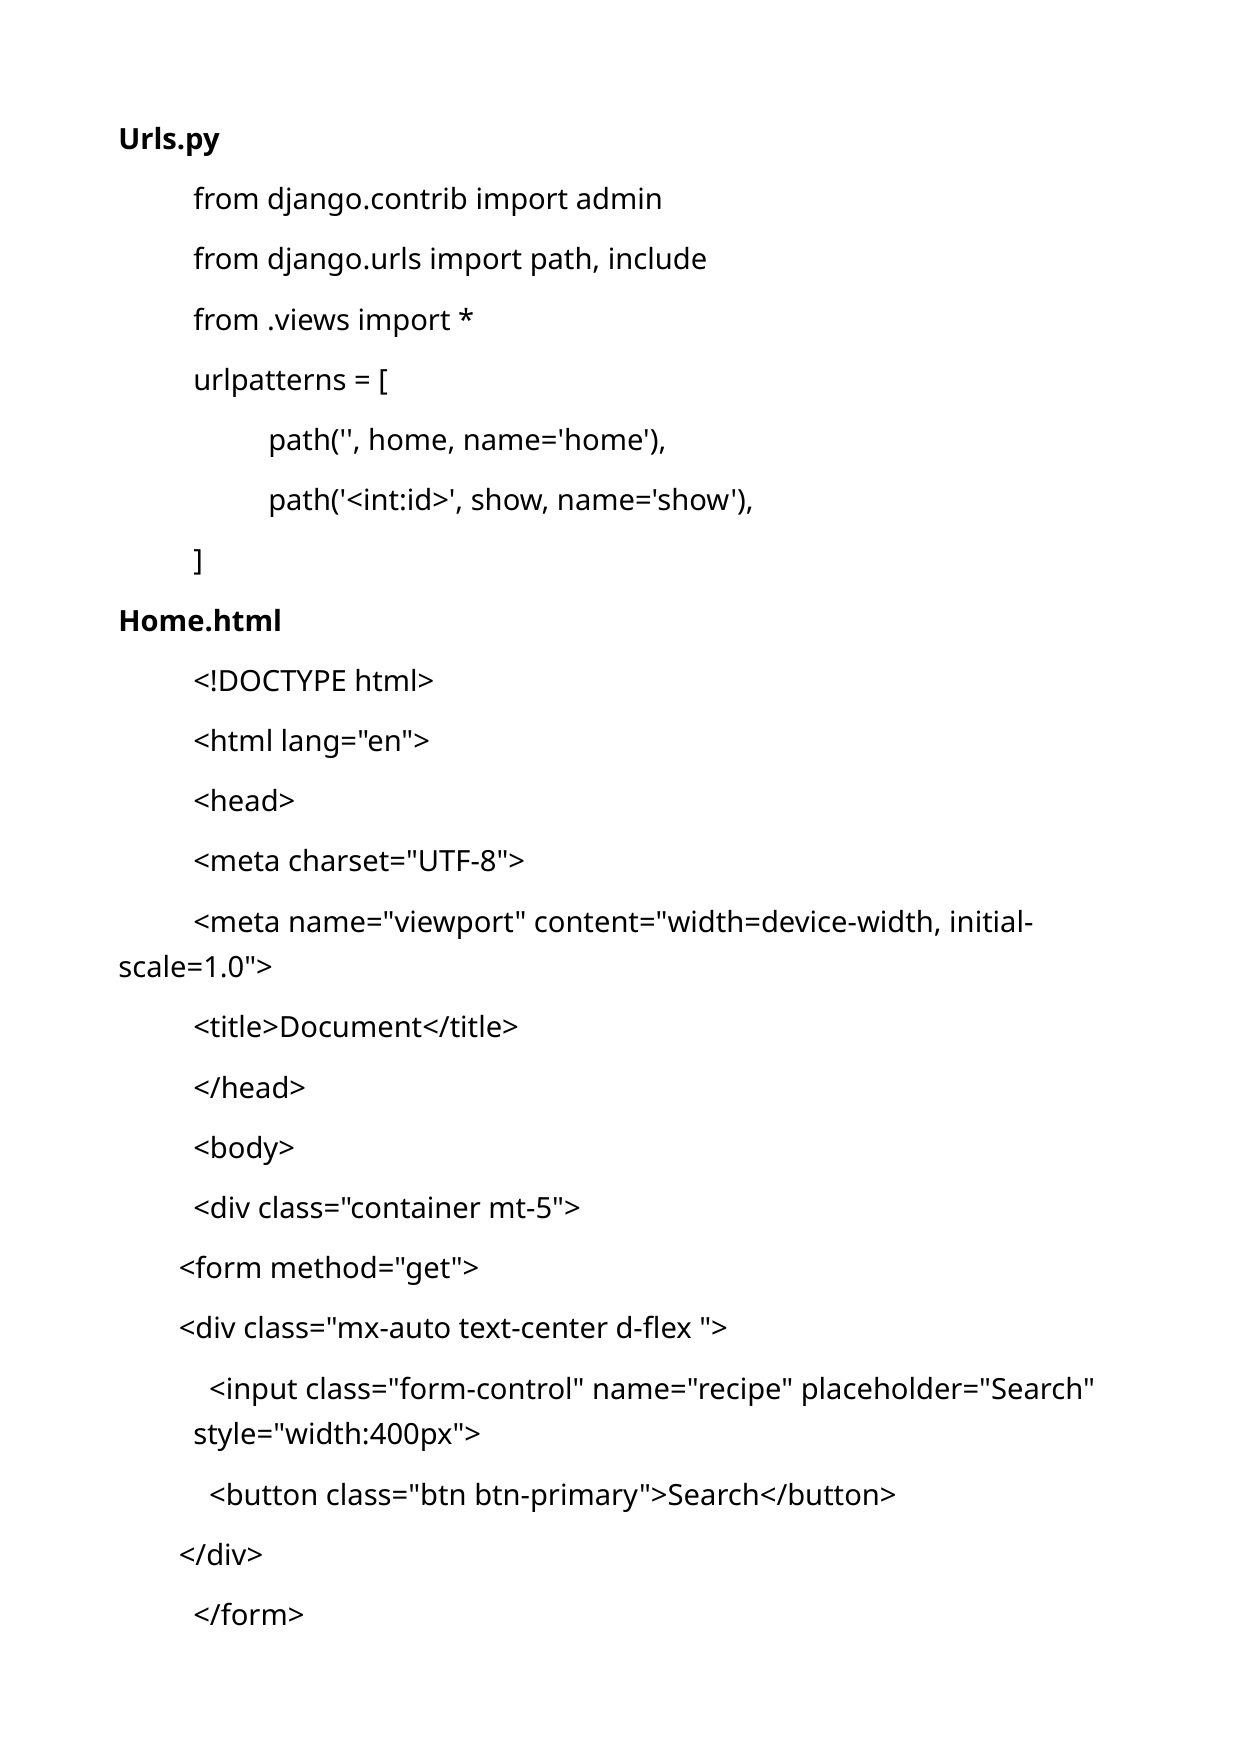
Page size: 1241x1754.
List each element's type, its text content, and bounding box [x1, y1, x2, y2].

text path('', home, name='home'), [118, 419, 1122, 459]
text <button class="btn btn-primary">Search</button> [118, 1474, 1122, 1513]
text ] [118, 539, 1122, 579]
text <div class="container mt-5"> [118, 1187, 1122, 1227]
text Home.html [118, 600, 1122, 639]
text from django.contrib import admin [118, 178, 1122, 218]
text from .views import * [118, 299, 1122, 338]
text <div class="mx-auto text-center d-flex "> [118, 1308, 1122, 1347]
text <meta charset="UTF-8"> [118, 841, 1122, 880]
text <head> [118, 780, 1122, 820]
text <meta name="viewport" content="width=device-width, initial-scale=1.0"> [118, 901, 1122, 986]
text </div> [118, 1534, 1122, 1574]
text path('<int:id>', show, name='show'), [118, 479, 1122, 519]
text <title>Document</title> [118, 1007, 1122, 1046]
text </form> [118, 1594, 1122, 1634]
text urlpatterns = [ [118, 359, 1122, 399]
text </head> [118, 1067, 1122, 1107]
text Urls.py [118, 118, 1122, 158]
text <body> [118, 1127, 1122, 1167]
text <input class="form-control" name="recipe" placeholder="Search" style="width:400px"> [118, 1368, 1122, 1453]
text <html lang="en"> [118, 720, 1122, 760]
text from django.urls import path, include [118, 238, 1122, 278]
text <!DOCTYPE html> [118, 660, 1122, 700]
text <form method="get"> [118, 1247, 1122, 1287]
